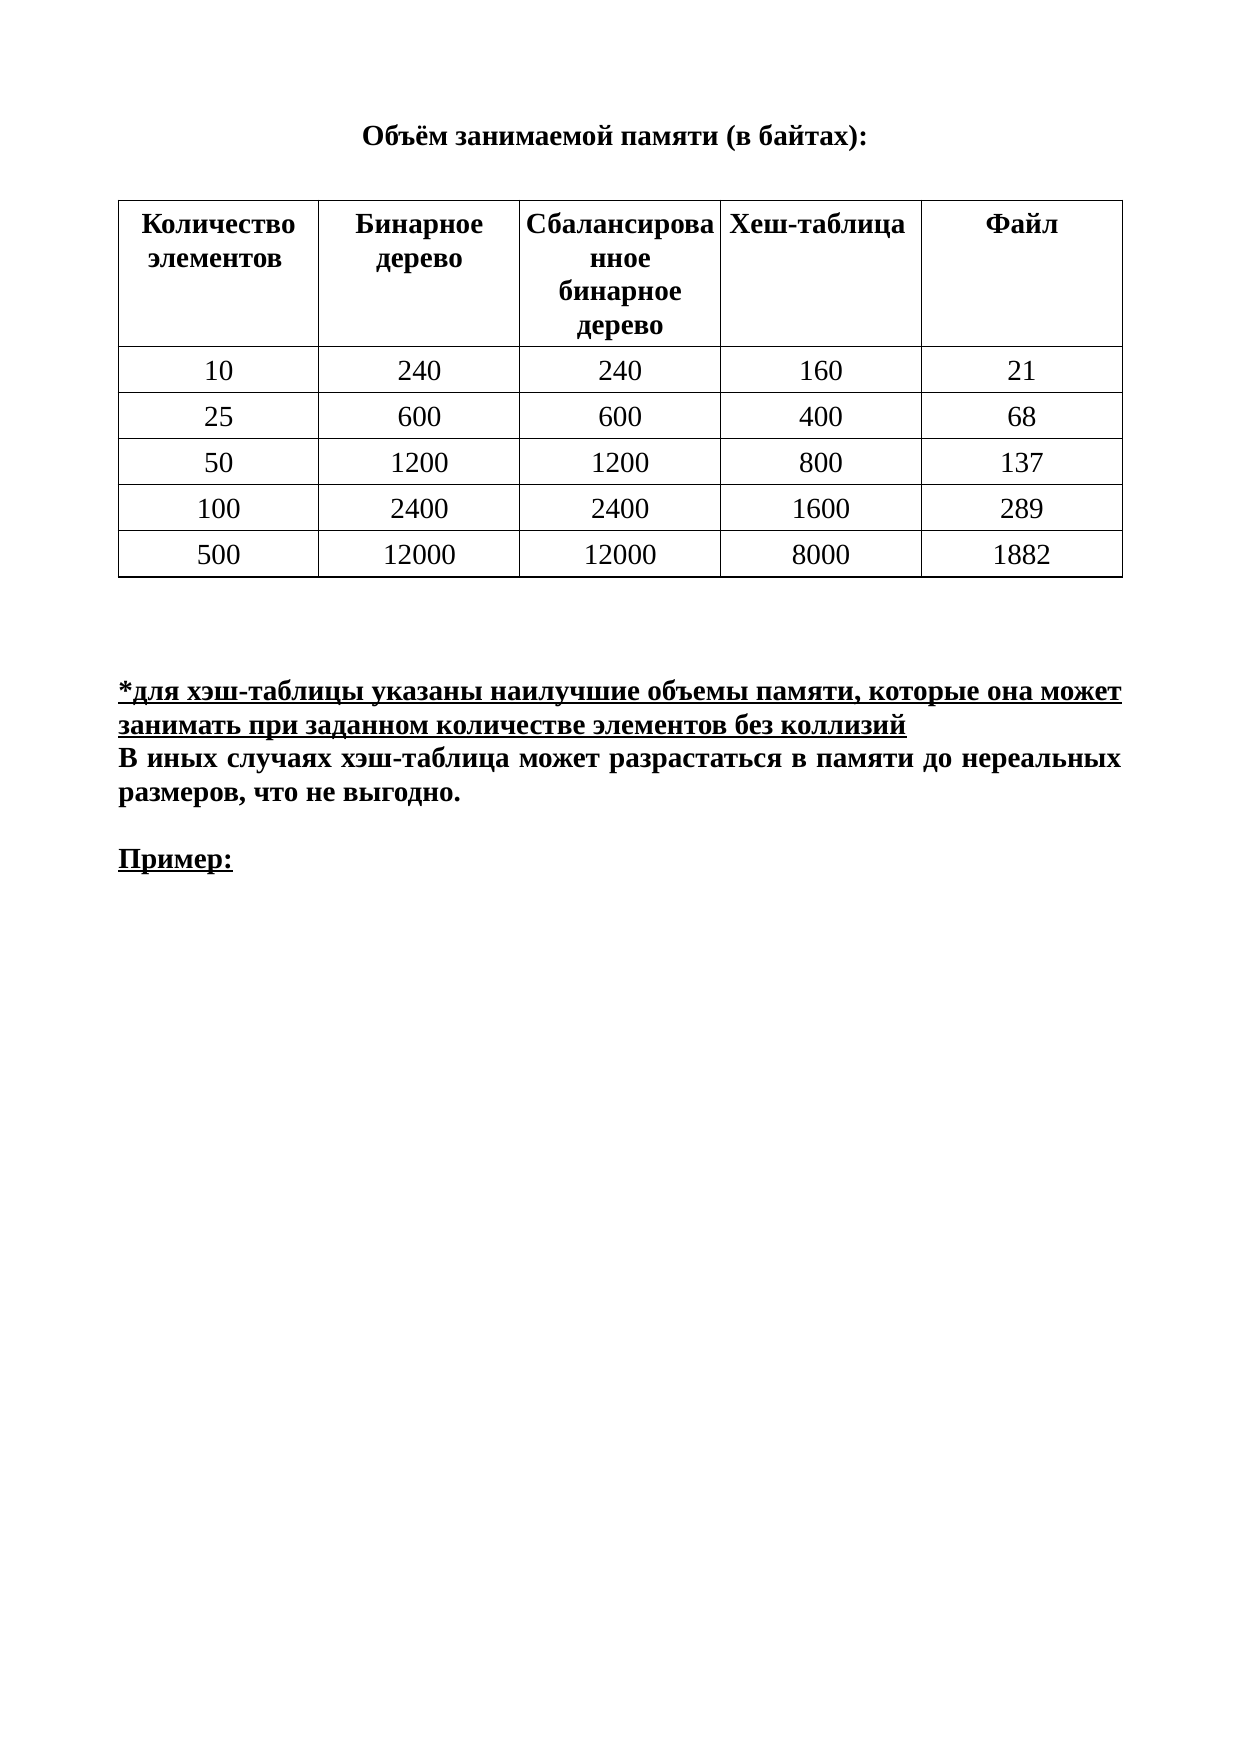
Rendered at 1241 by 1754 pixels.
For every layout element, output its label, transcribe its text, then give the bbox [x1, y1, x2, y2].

table_cell 10 [119, 347, 318, 392]
table_cell 2400 [520, 485, 720, 530]
table_cell 137 [922, 439, 1122, 484]
table_cell 68 [922, 393, 1122, 438]
table_cell 400 [721, 393, 921, 438]
table_cell 25 [119, 393, 318, 438]
table_cell 240 [520, 347, 720, 392]
table_cell 240 [319, 347, 519, 392]
table_header Файл [922, 201, 1122, 346]
table_header Бинарное дерево [319, 201, 519, 346]
text Объём занимаемой памяти (в байтах): [118, 118, 1122, 152]
table_cell 600 [319, 393, 519, 438]
table_header Сбалансированное бинарное дерево [520, 201, 720, 346]
table_cell 50 [119, 439, 318, 484]
table_cell 8000 [721, 531, 921, 576]
text занимать при заданном количестве элементов без коллизий [118, 704, 1122, 740]
table_cell 21 [922, 347, 1122, 392]
table_cell 12000 [319, 531, 519, 576]
text В иных случаях хэш-таблица может разрастаться в памяти до нереальных размеров, что не выгодно. [118, 740, 1122, 807]
table_cell 1600 [721, 485, 921, 530]
text *для хэш-таблицы указаны наилучшие объемы памяти, которые она может [118, 673, 1122, 702]
table_header Количество элементов [119, 201, 318, 346]
table_cell 160 [721, 347, 921, 392]
table_cell 800 [721, 439, 921, 484]
table_cell 500 [119, 531, 318, 576]
table_cell 2400 [319, 485, 519, 530]
table_cell 1882 [922, 531, 1122, 576]
table_cell 100 [119, 485, 318, 530]
table_cell 1200 [520, 439, 720, 484]
table_cell 289 [922, 485, 1122, 530]
table_cell 600 [520, 393, 720, 438]
text Пример: [118, 841, 1122, 874]
table_cell 12000 [520, 531, 720, 576]
table_header Хеш-таблица [721, 201, 921, 346]
table_cell 1200 [319, 439, 519, 484]
